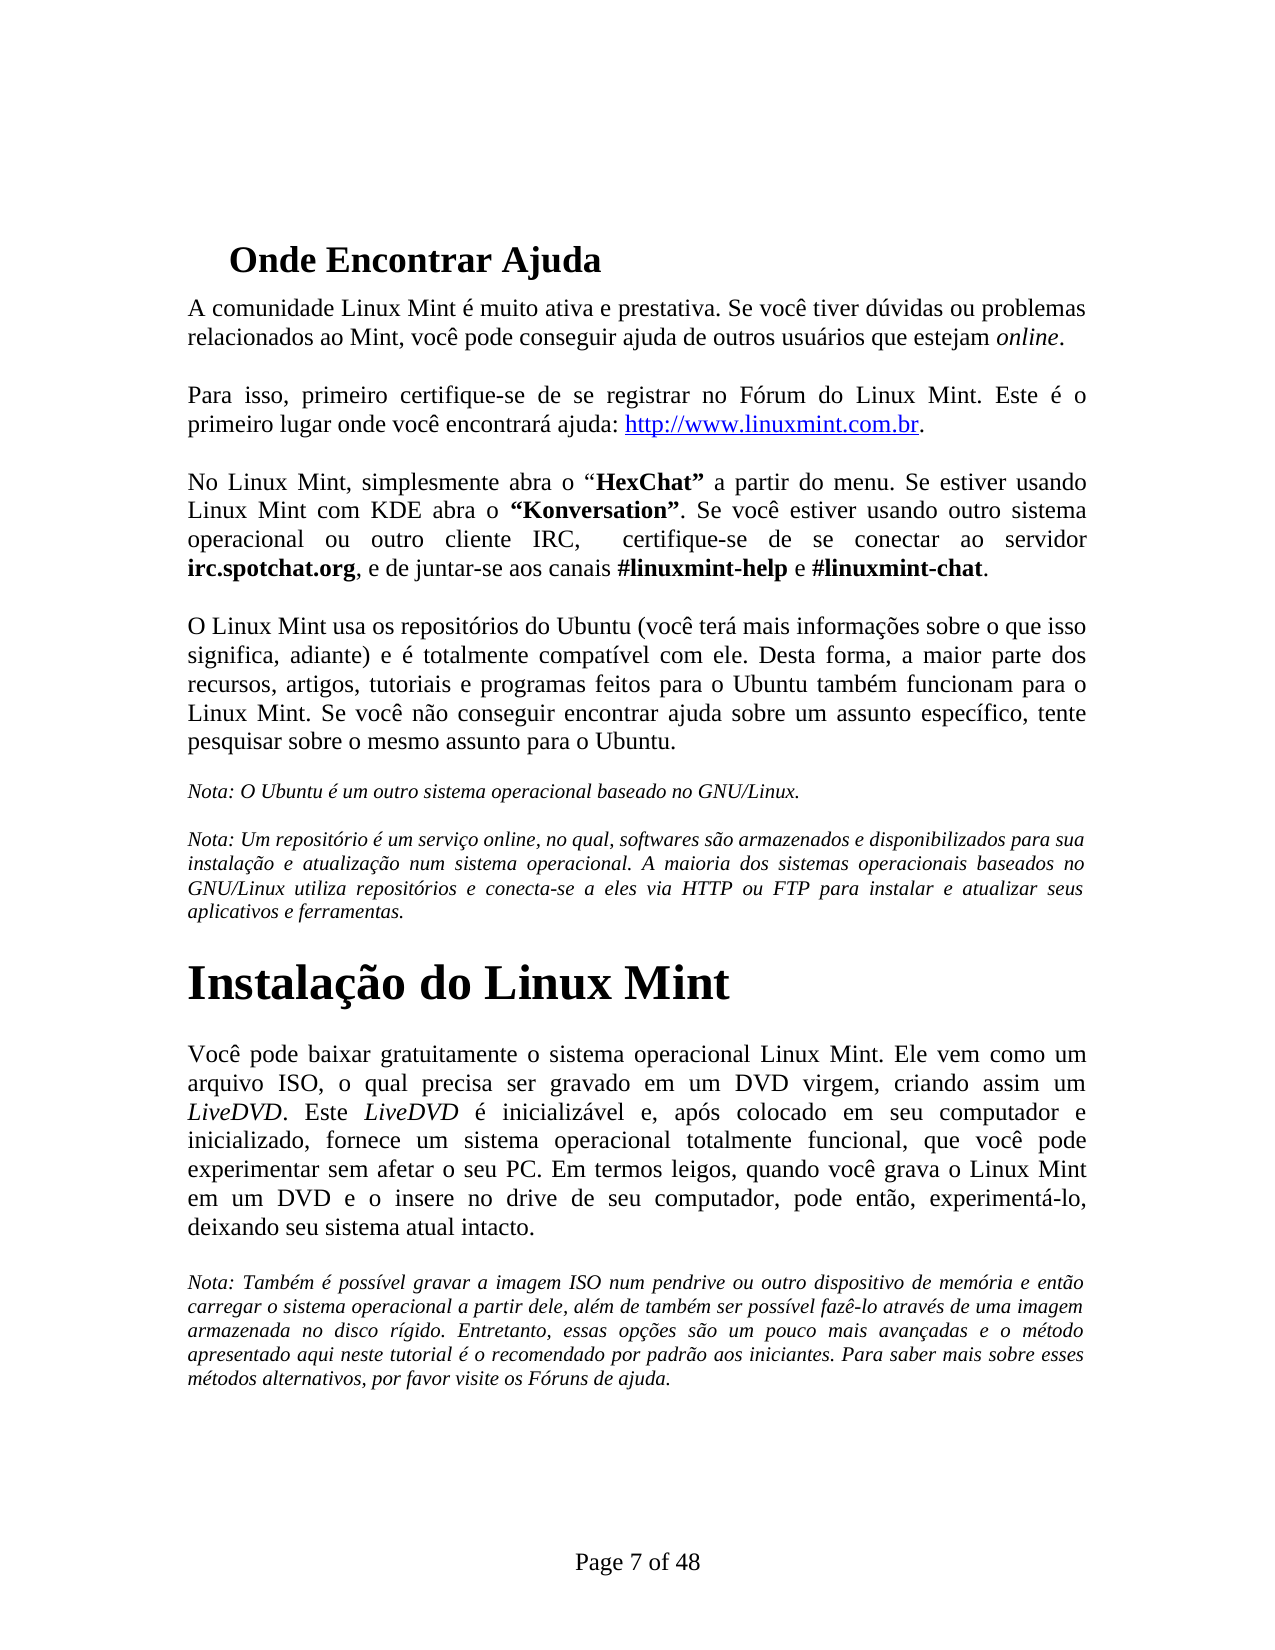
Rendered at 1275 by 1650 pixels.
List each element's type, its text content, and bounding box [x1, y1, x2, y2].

text No Linux Mint, simplesmente abra o “HexChat” a partir do menu. Se estiver usando Linux Mint com KDE abra o “Konversation”. Se você estiver usando outro sistema operacional ou outro cliente IRC, certifique-se de se conectar ao servidor irc.spotchat.org, e de juntar-se aos canais #linuxmint-help e #linuxmint-chat. [187, 467, 1087, 582]
text Nota: O Ubuntu é um outro sistema operacional baseado no GNU/Linux. [187, 779, 1087, 803]
subtitle Onde Encontrar Ajuda [187, 237, 1087, 281]
text O Linux Mint usa os repositórios do Ubuntu (você terá mais informações sobre o que isso significa, adiante) e é totalmente compatível com ele. Desta forma, a maior parte dos recursos, artigos, tutoriais e programas feitos para o Ubuntu também funcionam para o Linux Mint. Se você não conseguir encontrar ajuda sobre um assunto específico, tente pesquisar sobre o mesmo assunto para o Ubuntu. [187, 611, 1087, 755]
text Nota: Também é possível gravar a imagem ISO num pendrive ou outro dispositivo de memória e então carregar o sistema operacional a partir dele, além de também ser possível fazê-lo através de uma imagem armazenada no disco rígido. Entretanto, essas opções são um pouco mais avançadas e o método apresentado aqui neste tutorial é o recomendado por padrão aos iniciantes. Para saber mais sobre esses métodos alternativos, por favor visite os Fóruns de ajuda. [187, 1270, 1087, 1390]
text Nota: Um repositório é um serviço online, no qual, softwares são armazenados e disponibilizados para sua instalação e atualização num sistema operacional. A maioria dos sistemas operacionais baseados no GNU/Linux utiliza repositórios e conecta-se a eles via HTTP ou FTP para instalar e atualizar seus aplicativos e ferramentas. [187, 827, 1087, 923]
subtitle Instalação do Linux Mint [187, 953, 1087, 1010]
text A comunidade Linux Mint é muito ativa e prestativa. Se você tiver dúvidas ou problemas relacionados ao Mint, você pode conseguir ajuda de outros usuários que estejam online. [187, 293, 1087, 350]
text Para isso, primeiro certifique-se de se registrar no Fórum do Linux Mint. Este é o primeiro lugar onde você encontrará ajuda: http://www.linuxmint.com.br. [187, 380, 1087, 437]
text Você pode baixar gratuitamente o sistema operacional Linux Mint. Ele vem como um arquivo ISO, o qual precisa ser gravado em um DVD virgem, criando assim um LiveDVD. Este LiveDVD é inicializável e, após colocado em seu computador e inicializado, fornece um sistema operacional totalmente funcional, que você pode experimentar sem afetar o seu PC. Em termos leigos, quando você grava o Linux Mint em um DVD e o insere no drive de seu computador, pode então, experimentá-lo, deixando seu sistema atual intacto. [187, 1039, 1087, 1241]
